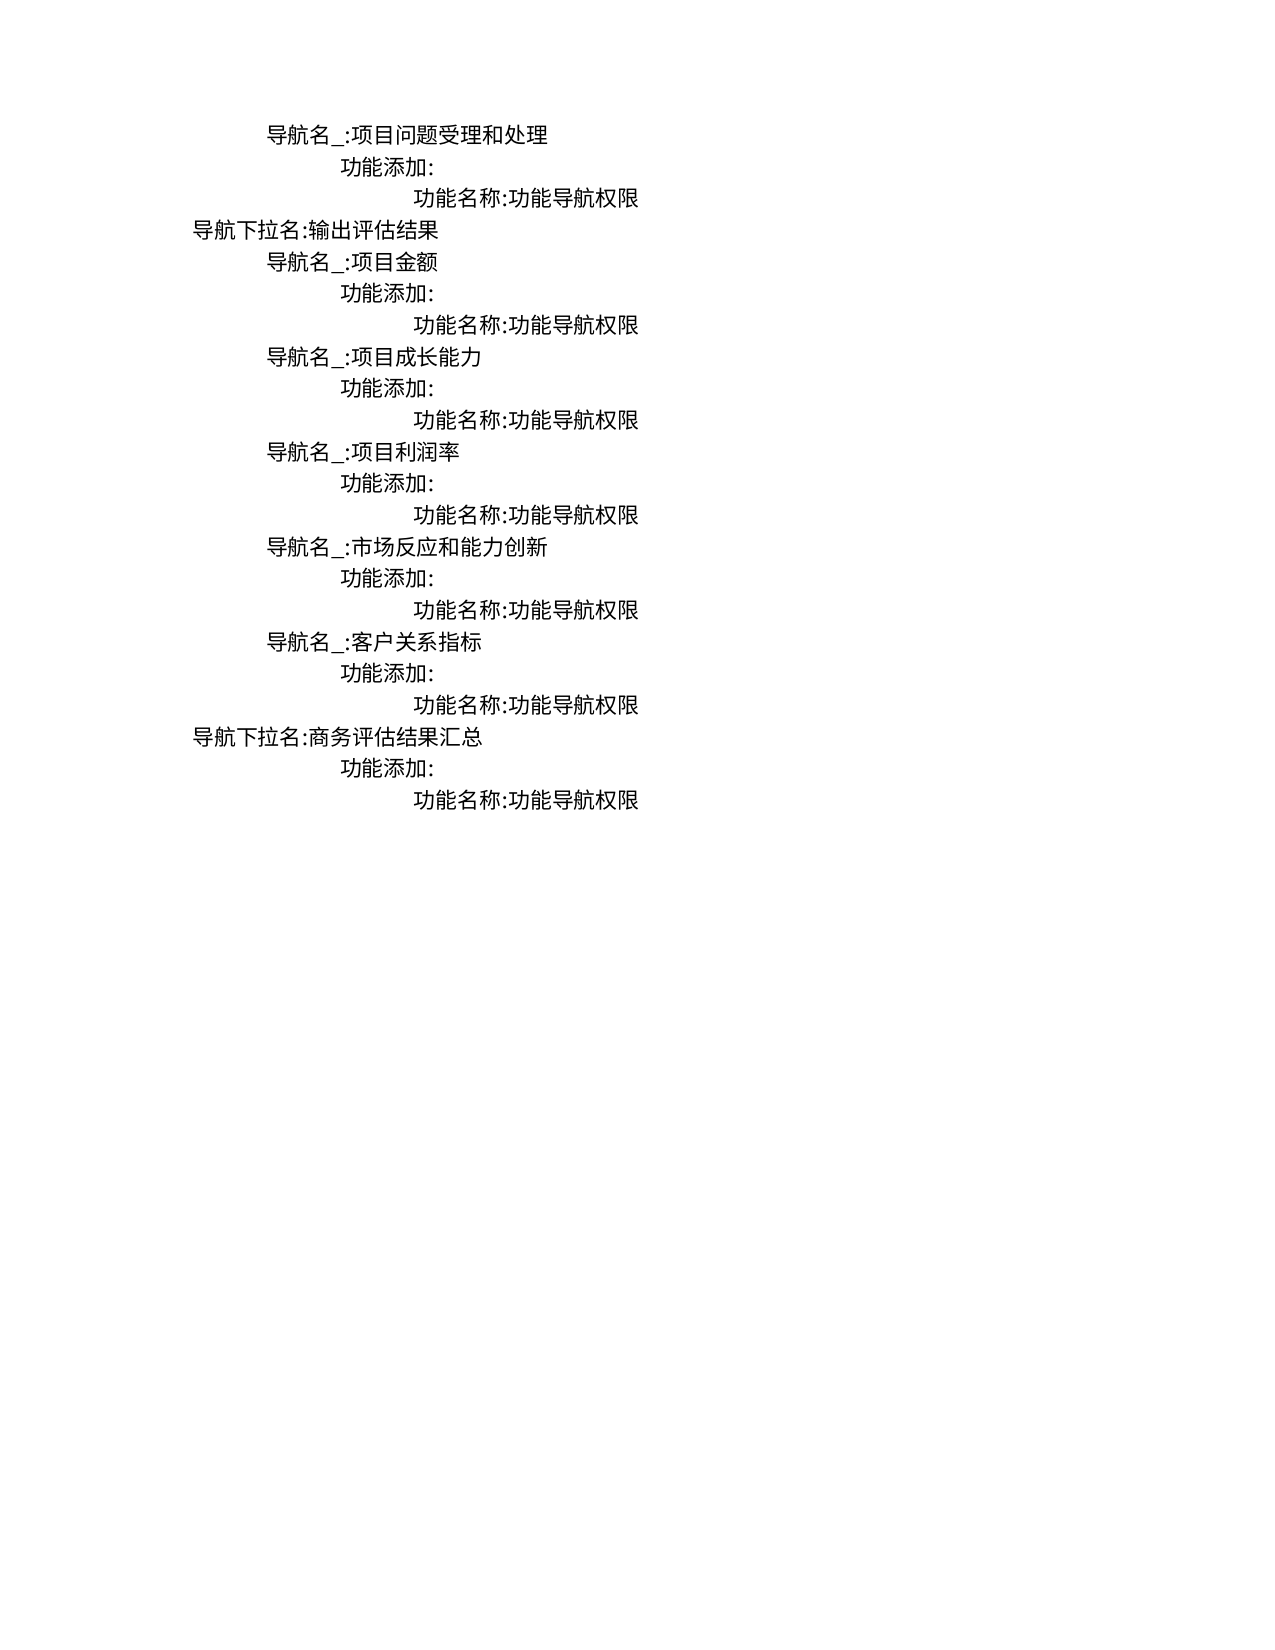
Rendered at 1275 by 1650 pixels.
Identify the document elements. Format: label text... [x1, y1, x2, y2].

text 功能添加: [118, 656, 1157, 688]
text 功能添加: [118, 466, 1157, 498]
text 导航名_:项目成长能力 [118, 340, 1157, 371]
text 功能添加: [118, 276, 1157, 308]
text 导航名_:项目问题受理和处理 [118, 118, 1157, 150]
text 功能名称:功能导航权限 [118, 181, 1157, 213]
text 功能添加: [118, 751, 1157, 783]
text 导航名_:项目利润率 [118, 435, 1157, 466]
text 导航下拉名:输出评估结果 [118, 213, 1157, 245]
text 功能名称:功能导航权限 [118, 593, 1157, 625]
text 功能添加: [118, 561, 1157, 593]
text 功能添加: [118, 150, 1157, 181]
text 功能名称:功能导航权限 [118, 688, 1157, 720]
text 功能名称:功能导航权限 [118, 498, 1157, 530]
text 功能名称:功能导航权限 [118, 308, 1157, 340]
text 功能名称:功能导航权限 [118, 783, 1157, 815]
text 导航名_:客户关系指标 [118, 625, 1157, 656]
text 功能添加: [118, 371, 1157, 403]
text 功能名称:功能导航权限 [118, 403, 1157, 435]
text 导航下拉名:商务评估结果汇总 [118, 720, 1157, 751]
text 导航名_:市场反应和能力创新 [118, 530, 1157, 561]
text 导航名_:项目金额 [118, 245, 1157, 276]
